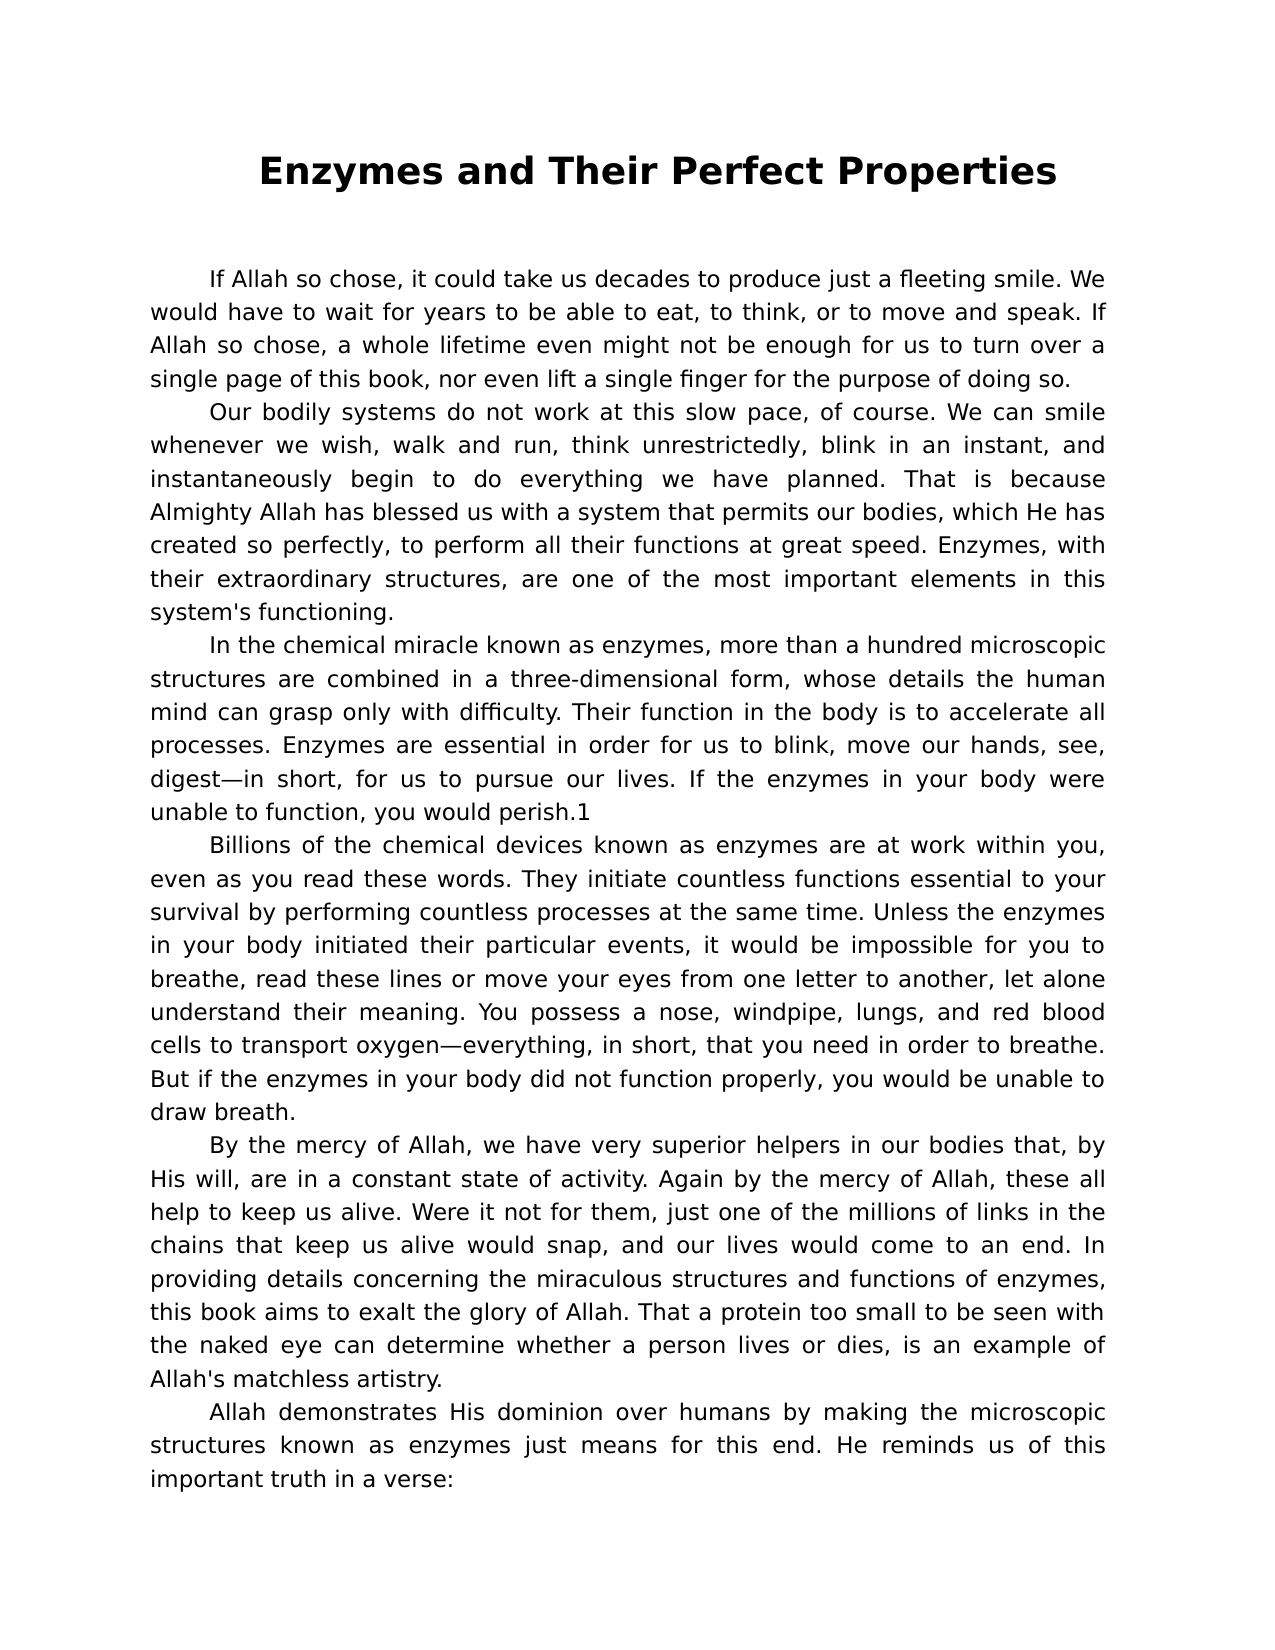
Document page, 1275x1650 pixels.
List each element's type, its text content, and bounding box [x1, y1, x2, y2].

text Enzymes and Their Perfect Properties [150, 150, 1107, 194]
text Billions of the chemical devices known as enzymes are at work within you, even as you read these words. They initiate countless functions essential to your survival by performing countless processes at the same time. Unless the enzymes in your body initiated their particular events, it would be impossible for you to breathe, read these lines or move your eyes from one letter to another, let alone understand their meaning. You possess a nose, windpipe, lungs, and red blood cells to transport oxygen—everything, in short, that you need in order to breathe. But if the enzymes in your body did not function properly, you would be unable to draw breath. [150, 827, 1107, 1127]
text By the mercy of Allah, we have very superior helpers in our bodies that, by His will, are in a constant state of activity. Again by the mercy of Allah, these all help to keep us alive. Were it not for them, just one of the millions of links in the chains that keep us alive would snap, and our lives would come to an end. In providing details concerning the miraculous structures and functions of enzymes, this book aims to exalt the glory of Allah. That a protein too small to be seen with the naked eye can determine whether a person lives or dies, is an example of Allah's matchless artistry. [150, 1127, 1107, 1394]
text Allah demonstrates His dominion over humans by making the microscopic structures known as enzymes just means for this end. He reminds us of this important truth in a verse: [150, 1394, 1107, 1494]
text Our bodily systems do not work at this slow pace, of course. We can smile whenever we wish, walk and run, think unrestrictedly, blink in an instant, and instantaneously begin to do everything we have planned. That is because Almighty Allah has blessed us with a system that permits our bodies, which He has created so perfectly, to perform all their functions at great speed. Enzymes, with their extraordinary structures, are one of the most important elements in this system's functioning. [150, 394, 1107, 627]
text In the chemical miracle known as enzymes, more than a hundred microscopic structures are combined in a three-dimensional form, whose details the human mind can grasp only with difficulty. Their function in the body is to accelerate all processes. Enzymes are essential in order for us to blink, move our hands, see, digest—in short, for us to pursue our lives. If the enzymes in your body were unable to function, you would perish.1 [150, 627, 1107, 827]
text If Allah so chose, it could take us decades to produce just a fleeting smile. We would have to wait for years to be able to eat, to think, or to move and speak. If Allah so chose, a whole lifetime even might not be enough for us to turn over a single page of this book, nor even lift a single finger for the purpose of doing so. [150, 260, 1107, 394]
